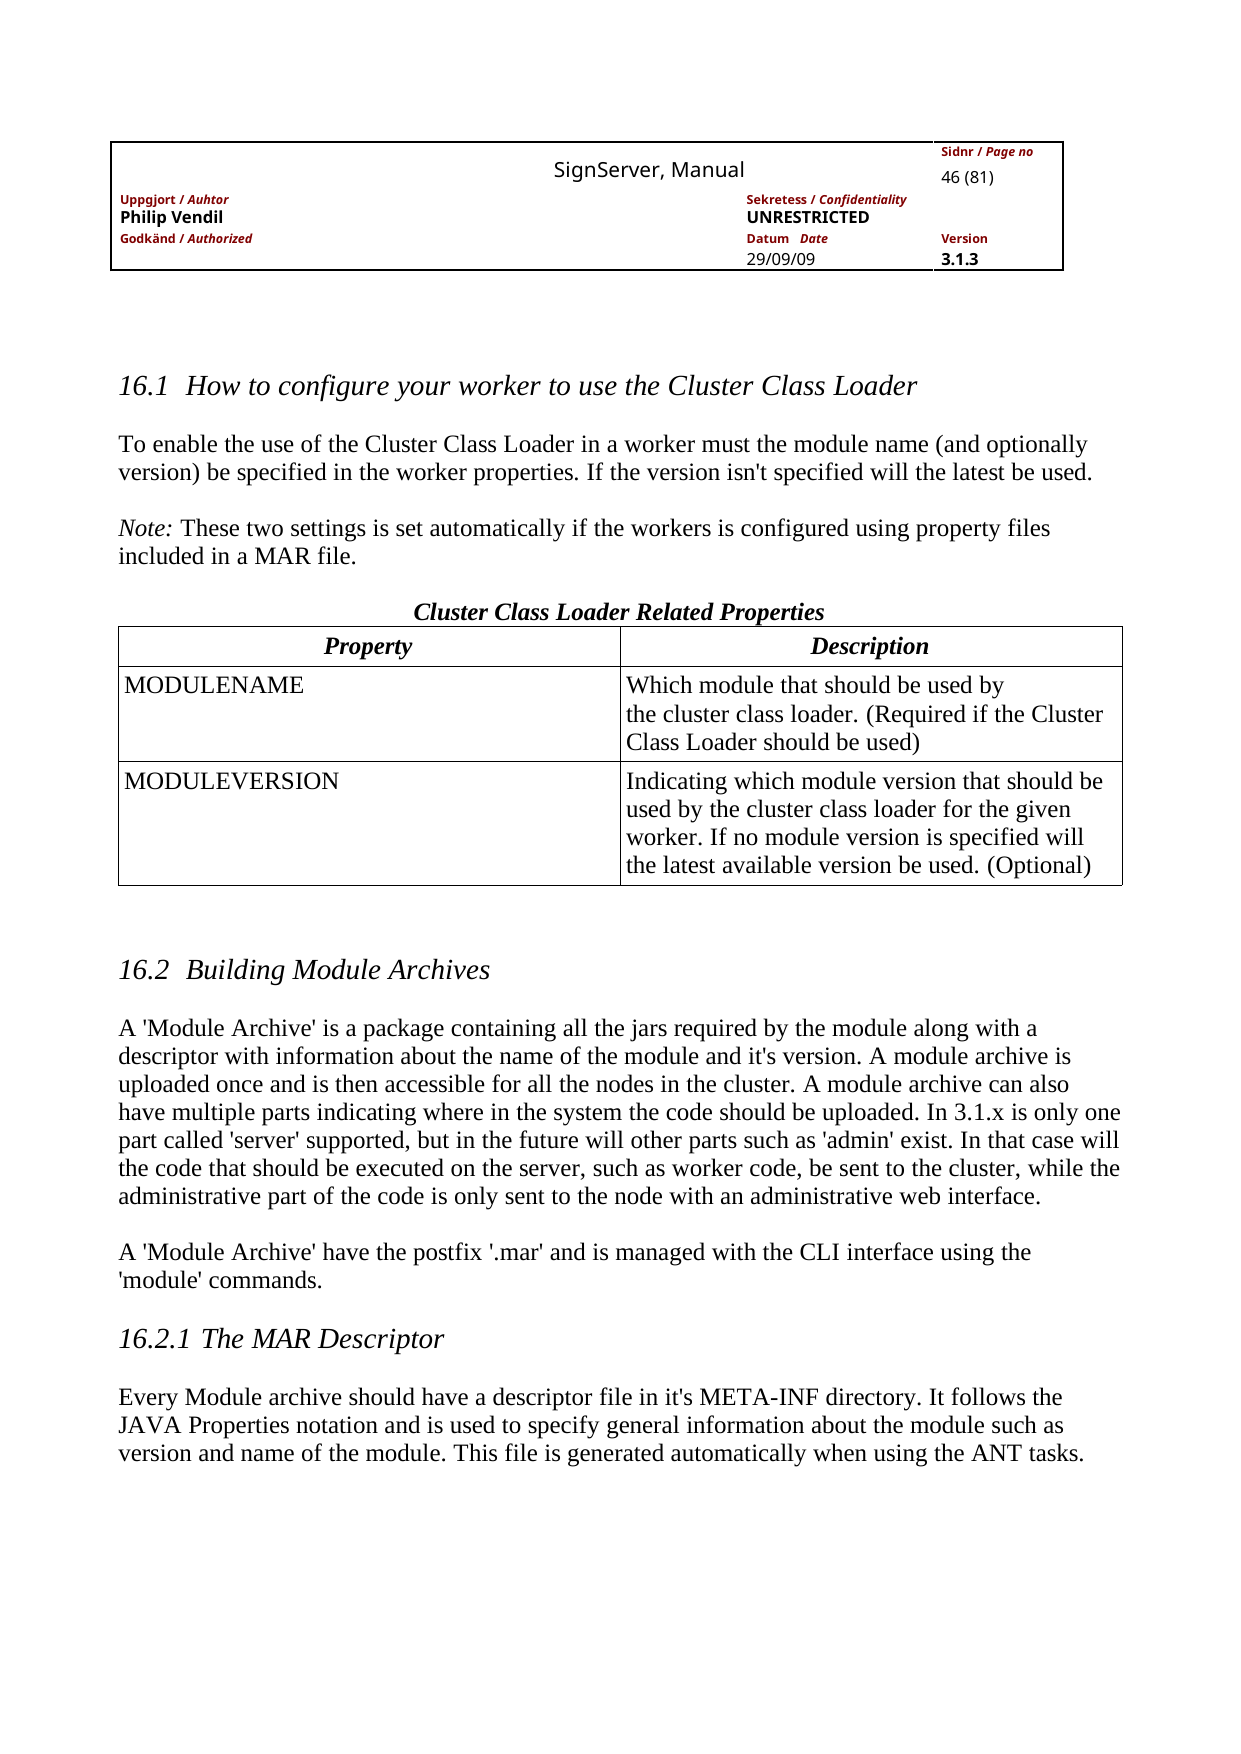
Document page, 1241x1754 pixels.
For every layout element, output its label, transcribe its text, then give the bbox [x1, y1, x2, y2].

text Cluster Class Loader Related Properties [118, 598, 1122, 626]
table_cell MODULENAME [119, 667, 620, 761]
table_header Property [119, 627, 620, 666]
subtitle Building Module Archives [118, 953, 1122, 986]
table_cell MODULEVERSION [119, 762, 620, 885]
text A 'Module Archive' have the postfix '.mar' and is managed with the CLI interface using the 'module' commands. [118, 1238, 1122, 1294]
subtitle How to configure your worker to use the Cluster Class Loader [118, 369, 1122, 402]
table_cell Which module that should be used by the cluster class loader. (Required if the Cluster Class Loader should be used) [621, 667, 1122, 761]
table_cell Indicating which module version that should be used by the cluster class loader for the given worker. If no module version is specified will the latest available version be used. (Optional) [621, 762, 1122, 885]
text Note: These two settings is set automatically if the workers is configured using property files included in a MAR file. [118, 514, 1122, 570]
text Every Module archive should have a descriptor file in it's META-INF directory. It follows the JAVA Properties notation and is used to specify general information about the module such as version and name of the module. This file is generated automatically when using the ANT tasks. [118, 1383, 1122, 1467]
subtitle The MAR Descriptor [118, 1322, 1122, 1355]
table_header Description [621, 627, 1122, 666]
text A 'Module Archive' is a package containing all the jars required by the module along with a descriptor with information about the name of the module and it's version. A module archive is uploaded once and is then accessible for all the nodes in the cluster. A module archive can also have multiple parts indicating where in the system the code should be uploaded. In 3.1.x is only one part called 'server' supported, but in the future will other parts such as 'admin' exist. In that case will the code that should be executed on the server, such as worker code, be sent to the cluster, while the administrative part of the code is only sent to the node with an administrative web interface. [118, 1014, 1122, 1210]
text To enable the use of the Cluster Class Loader in a worker must the module name (and optionally version) be specified in the worker properties. If the version isn't specified will the latest be used. [118, 430, 1122, 486]
